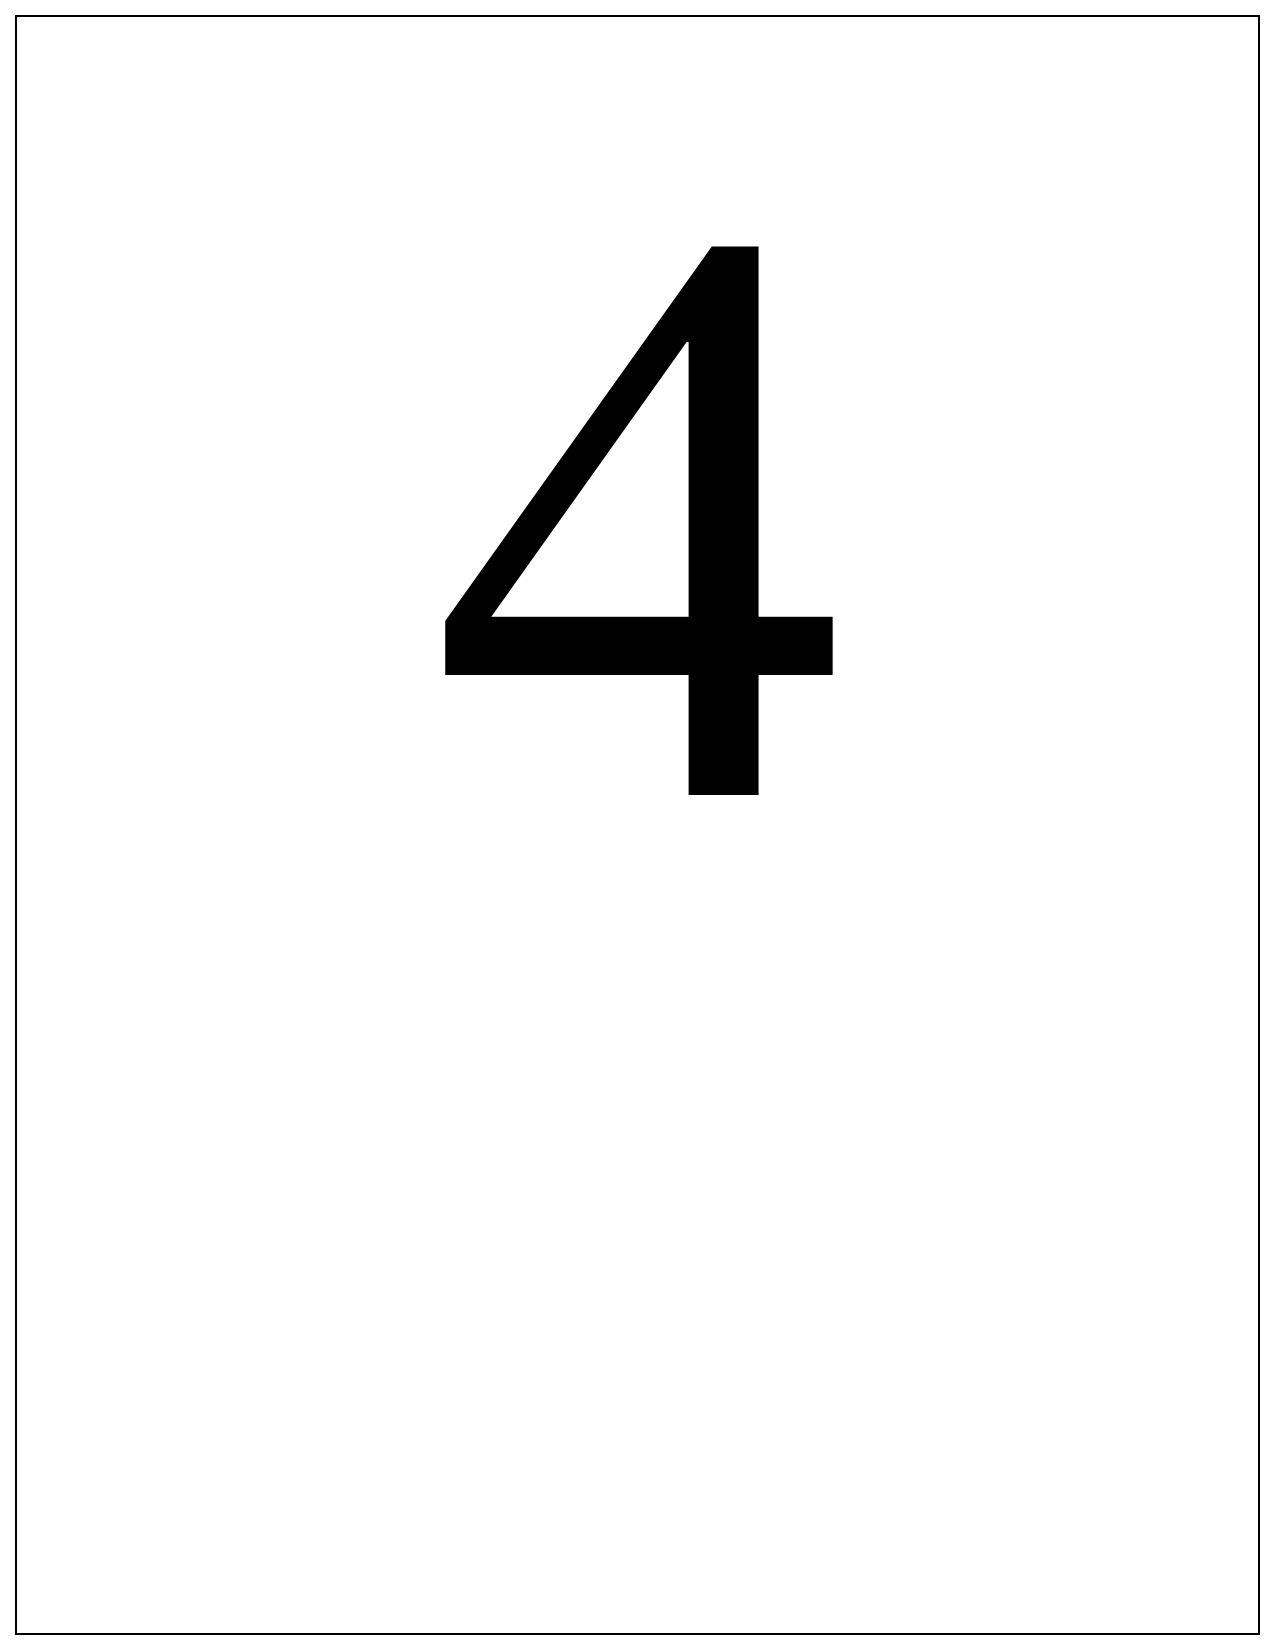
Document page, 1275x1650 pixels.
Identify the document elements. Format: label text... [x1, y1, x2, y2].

text 4 [17, 17, 1258, 975]
